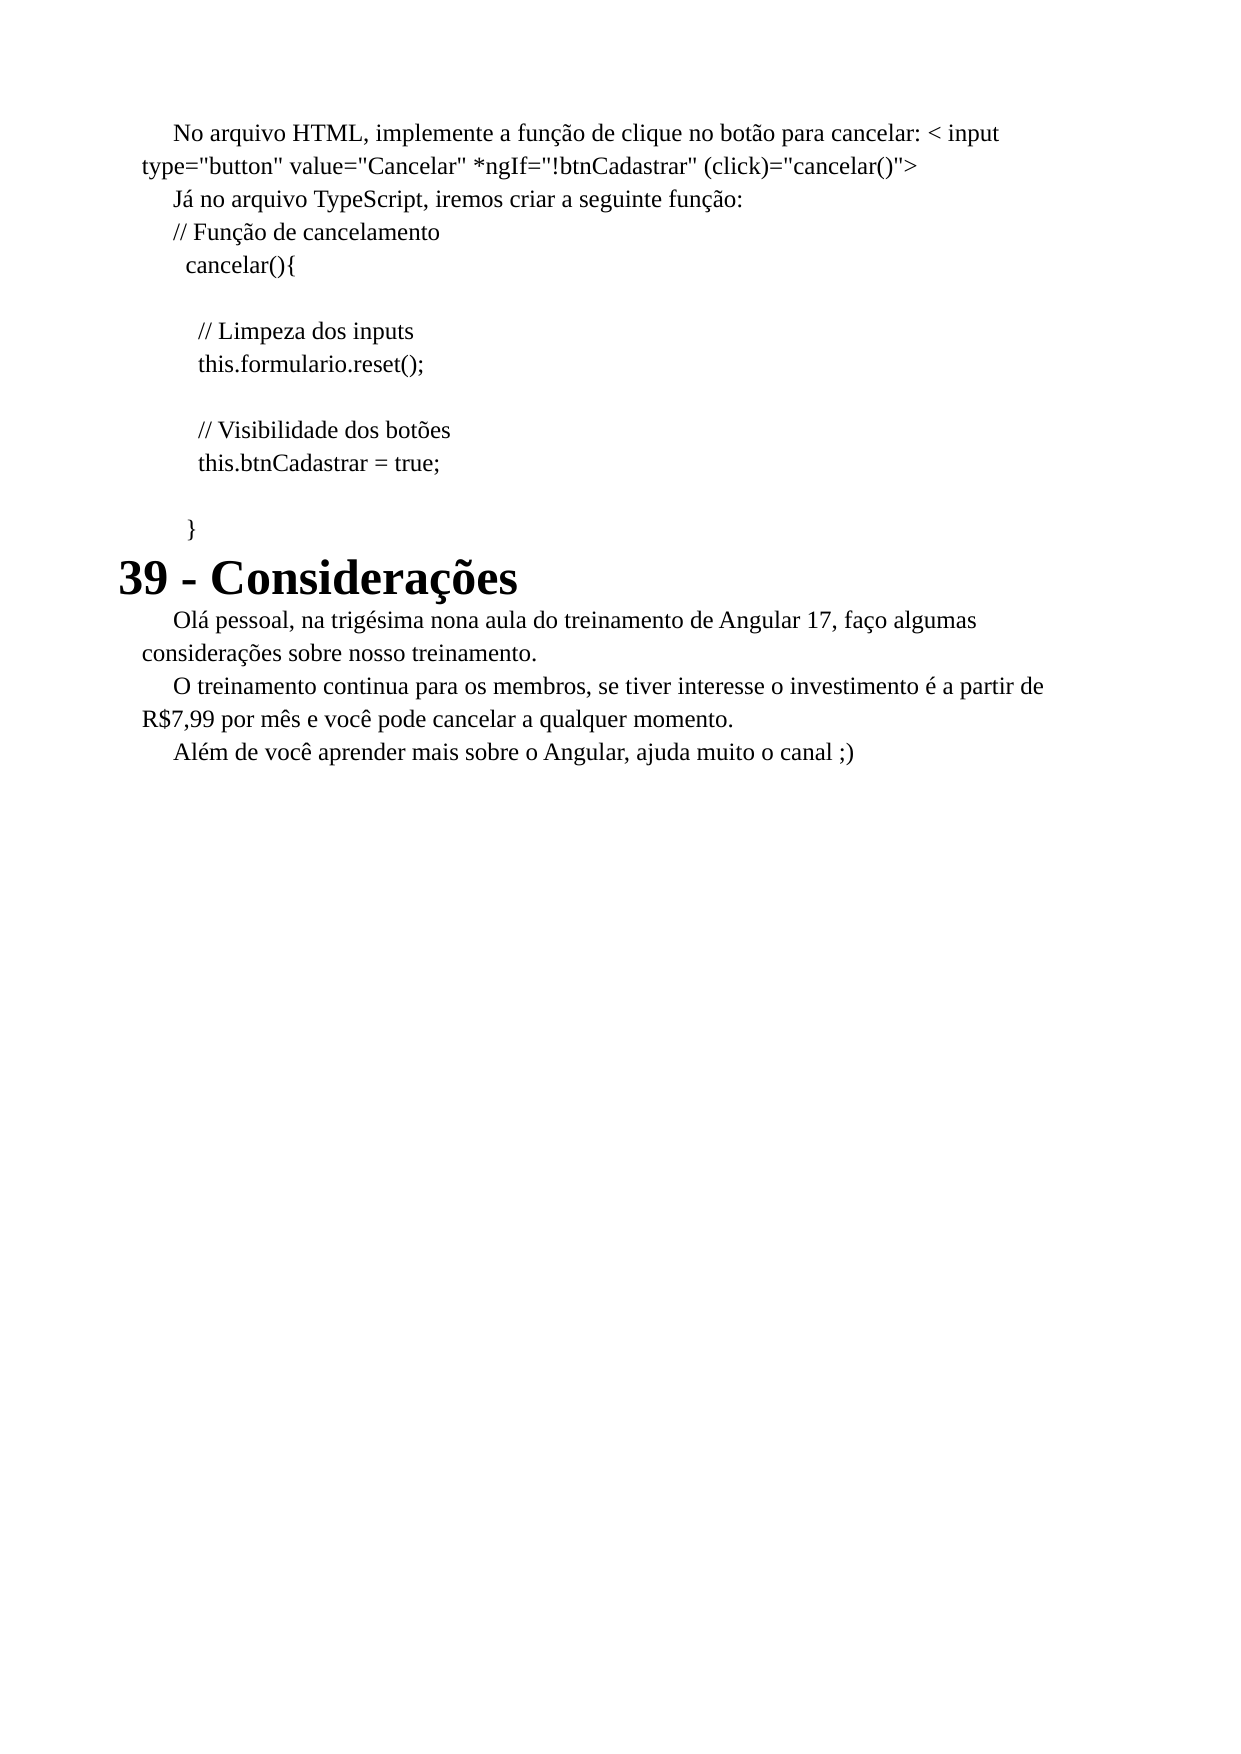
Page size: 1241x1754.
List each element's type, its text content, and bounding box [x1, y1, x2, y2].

text // Função de cancelamento [142, 217, 1099, 246]
text No arquivo HTML, implemente a função de clique no botão para cancelar: < input type="button" value="Cancelar" *ngIf="!btnCadastrar" (click)="cancelar()"> [142, 118, 1099, 180]
text this.btnCadastrar = true; [142, 448, 1099, 477]
subtitle 39 - Considerações [118, 547, 1098, 605]
text cancelar(){ [142, 250, 1099, 279]
text // Limpeza dos inputs [142, 316, 1099, 345]
text Já no arquivo TypeScript, iremos criar a seguinte função: [142, 184, 1099, 213]
text Além de você aprender mais sobre o Angular, ajuda muito o canal ;) [142, 737, 1099, 766]
text } [142, 514, 1099, 543]
text O treinamento continua para os membros, se tiver interesse o investimento é a partir de R$7,99 por mês e você pode cancelar a qualquer momento. [142, 671, 1099, 733]
text Olá pessoal, na trigésima nona aula do treinamento de Angular 17, faço algumas considerações sobre nosso treinamento. [142, 605, 1099, 667]
text // Visibilidade dos botões [142, 415, 1099, 444]
text this.formulario.reset(); [142, 349, 1099, 378]
